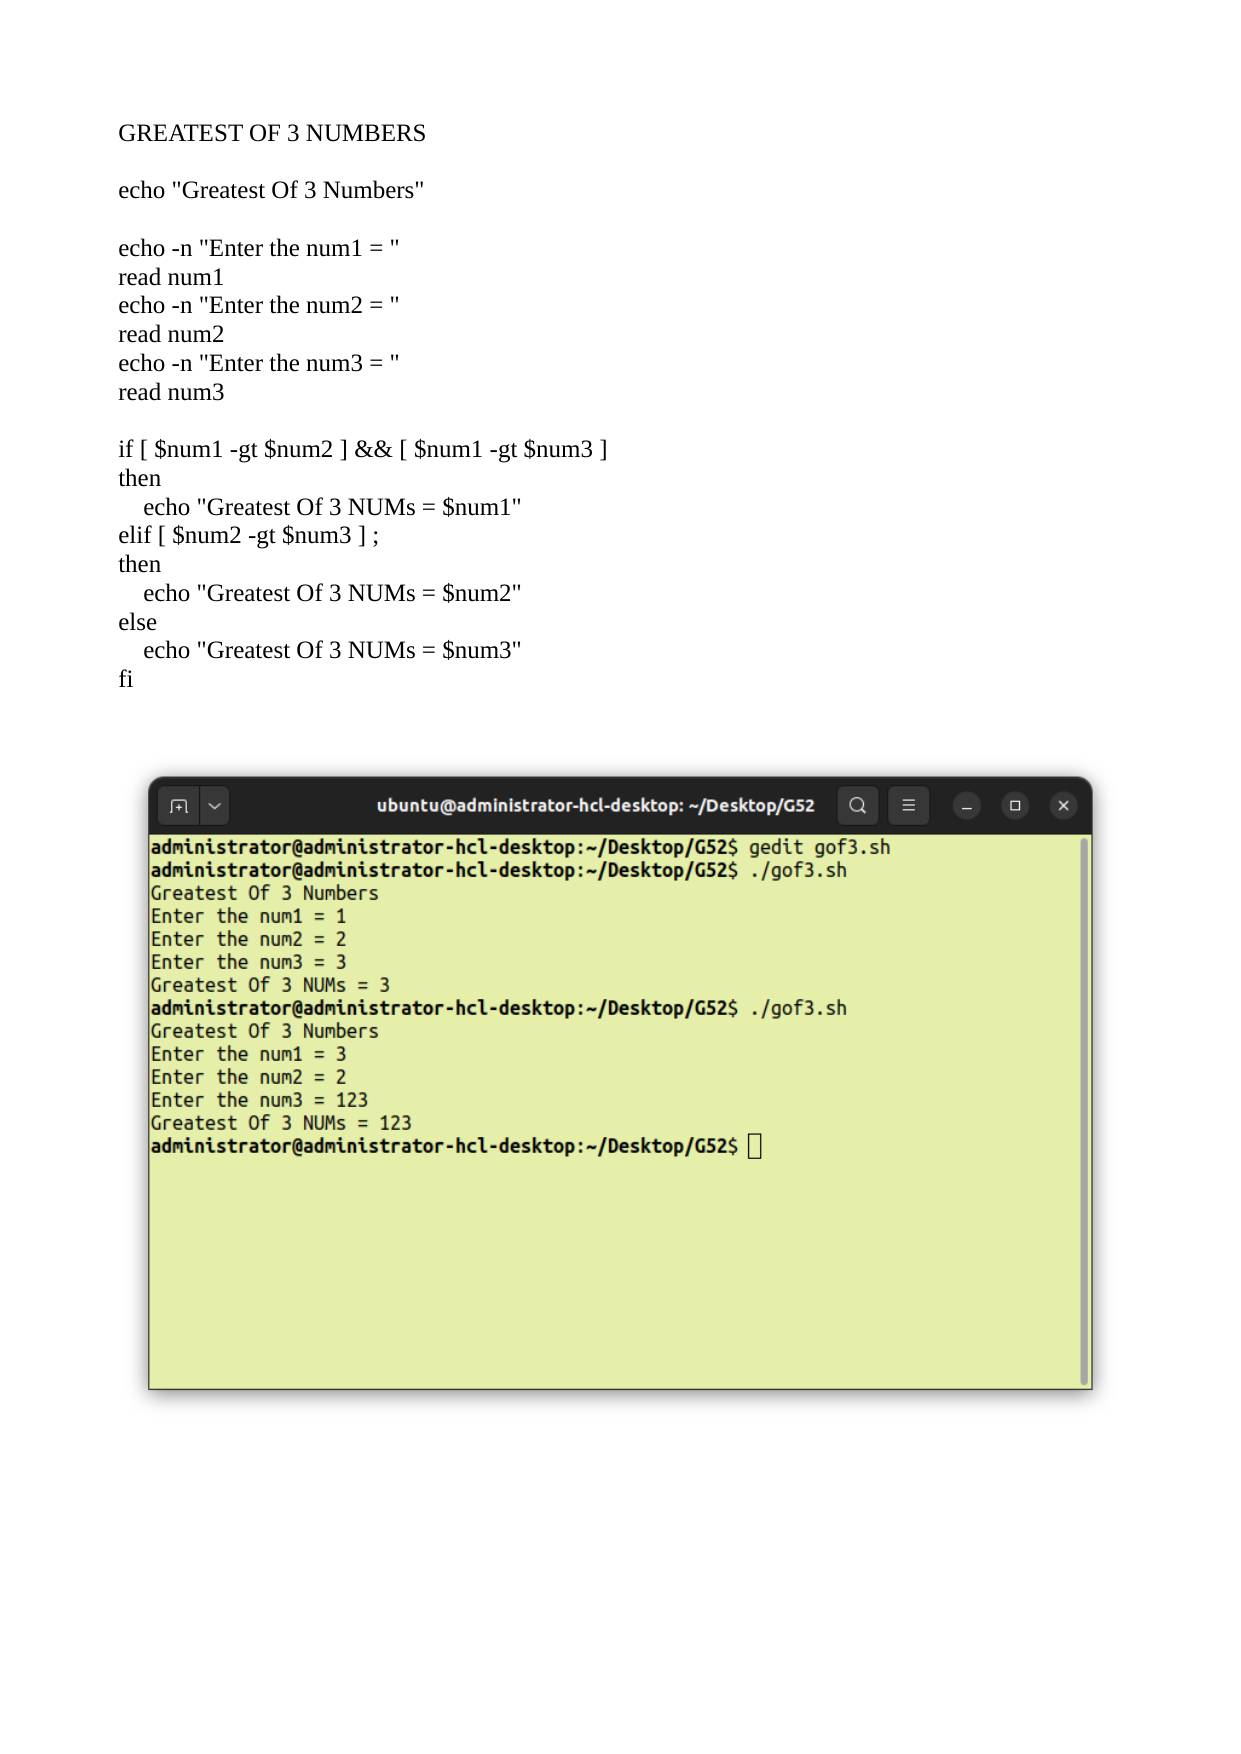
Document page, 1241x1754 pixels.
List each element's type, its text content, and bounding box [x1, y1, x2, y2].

picture [118, 750, 1123, 1424]
text echo "Greatest Of 3 Numbers" echo -n "Enter the num1 = " read num1 echo -n "Enter the num2 = " read num2 echo -n "Enter the num3 = " read num3 if [ $num1 -gt $num2 ] && [ $num1 -gt $num3 ] then echo "Greatest Of 3 NUMs = $num1" elif [ $num2 -gt $num3 ] ; then echo "Greatest Of 3 NUMs = $num2" else echo "Greatest Of 3 NUMs = $num3" fi [118, 176, 1122, 722]
text GREATEST OF 3 NUMBERS [118, 118, 1122, 147]
